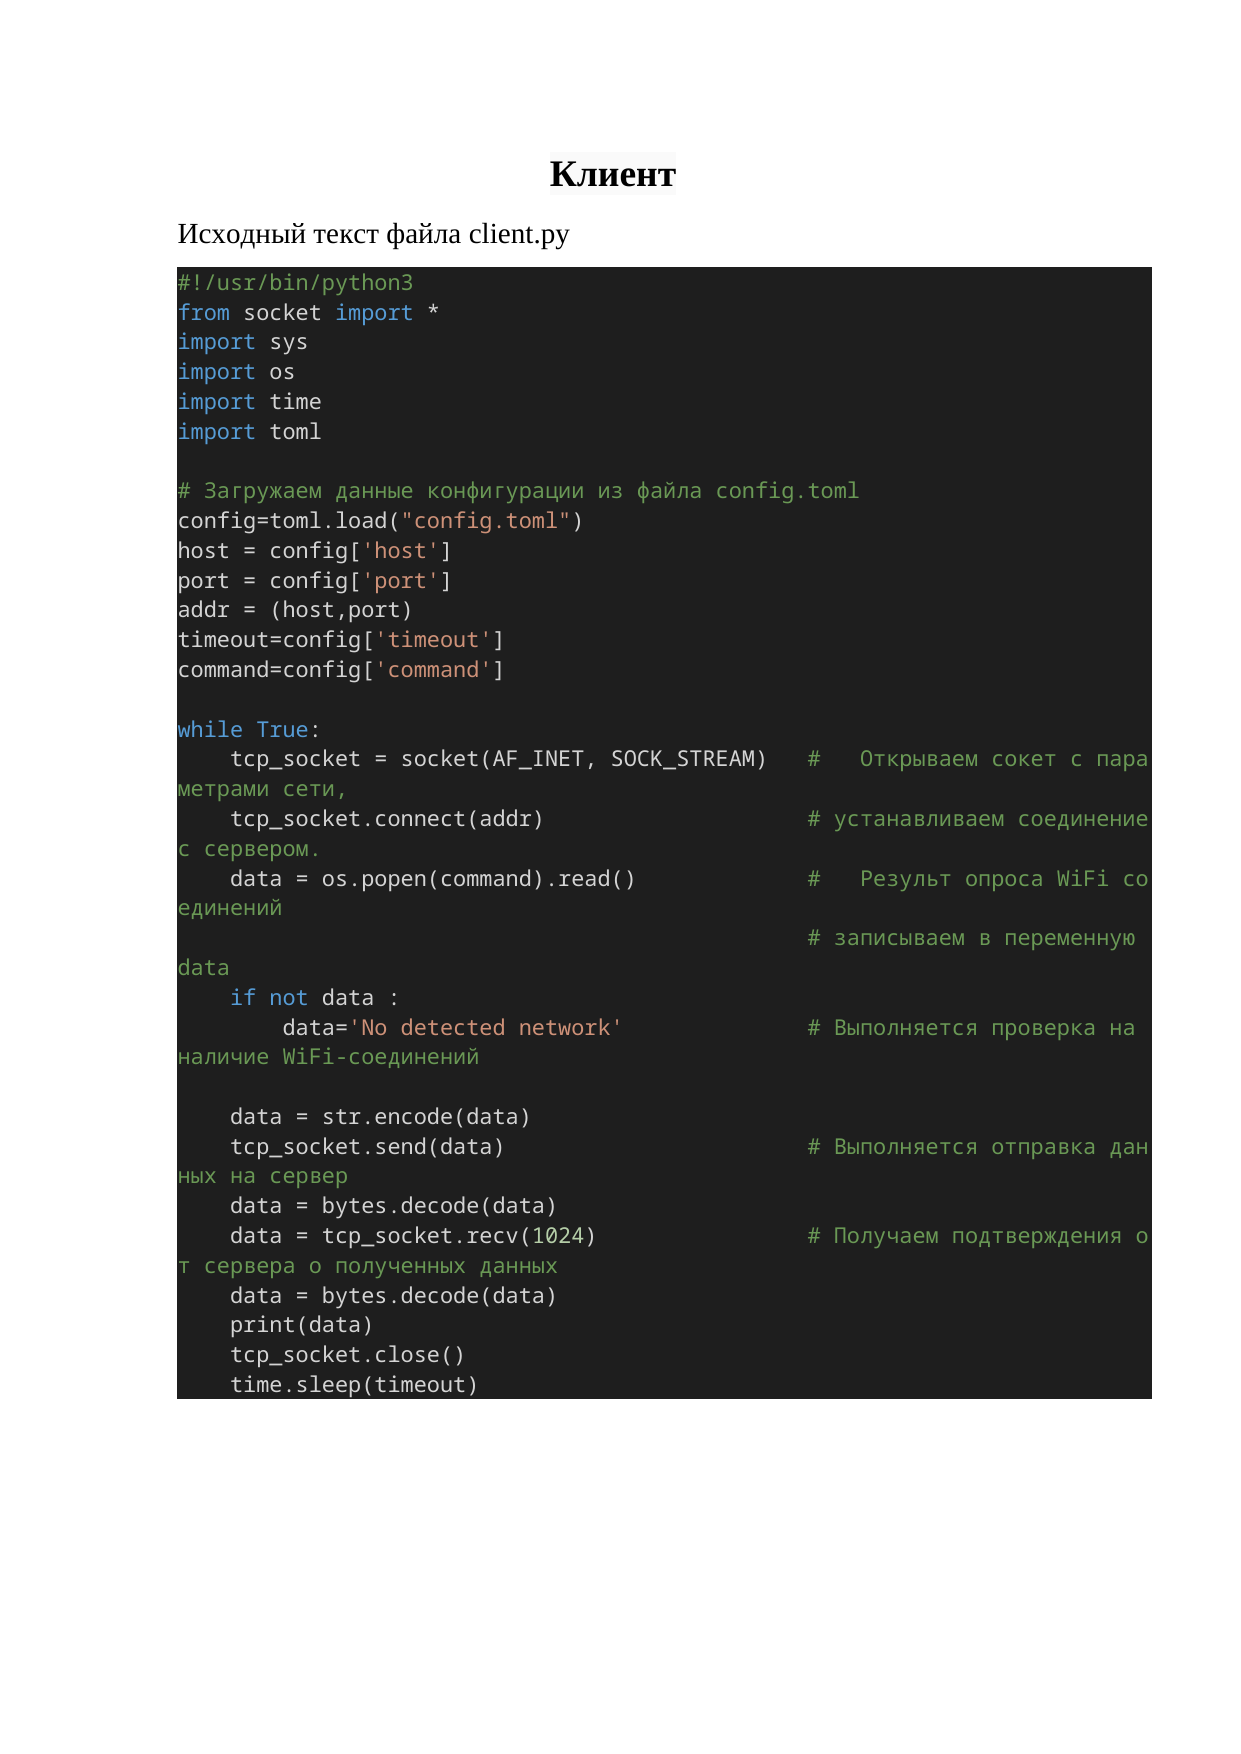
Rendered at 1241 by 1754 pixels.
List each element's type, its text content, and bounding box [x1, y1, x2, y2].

text tcp_socket.close() [177, 1339, 1152, 1369]
text host = config['host'] [177, 535, 1152, 564]
text import time [177, 386, 1152, 416]
text data = tcp_socket.recv(1024) # Получаем подтверждения от сервера о полученных данных [177, 1220, 1152, 1279]
text tcp_socket.send(data) # Выполняется отправка данных на сервер [177, 1131, 1152, 1190]
text tcp_socket = socket(AF_INET, SOCK_STREAM) # Открываем сокет с параметрами сети, [177, 743, 1152, 803]
text time.sleep(timeout) [177, 1369, 1152, 1399]
text if not data : [177, 982, 1152, 1011]
text Клиент [676, 152, 1152, 195]
text port = config['port'] [177, 564, 1152, 594]
text import sys [177, 326, 1152, 356]
text # записываем в переменную data [177, 922, 1152, 982]
text data = str.encode(data) [177, 1101, 1152, 1131]
text Клиент [74, 152, 550, 195]
text from socket import * [177, 296, 1152, 326]
text data='No detected network' # Выполняется проверка на наличие WiFi-соединений [177, 1011, 1152, 1071]
text while True: [177, 713, 1152, 743]
text data = os.popen(command).read() # Результ опроса WiFi соединений [177, 862, 1152, 922]
text data = bytes.decode(data) [177, 1190, 1152, 1220]
text print(data) [177, 1309, 1152, 1339]
text command=config['command'] [177, 654, 1152, 684]
text #!/usr/bin/python3 [177, 267, 1152, 296]
text import os [177, 356, 1152, 386]
text config=toml.load("config.toml") [177, 505, 1152, 535]
text data = bytes.decode(data) [177, 1279, 1152, 1309]
text import toml [177, 416, 1152, 445]
text tcp_socket.connect(addr) # устанавливаем соединение с сервером. [177, 803, 1152, 862]
text addr = (host,port) [177, 594, 1152, 624]
text # Загружаем данные конфигурации из файла config.toml [177, 475, 1152, 505]
text timeout=config['timeout'] [177, 624, 1152, 654]
text Исходный текст файла client.py [177, 216, 1152, 250]
